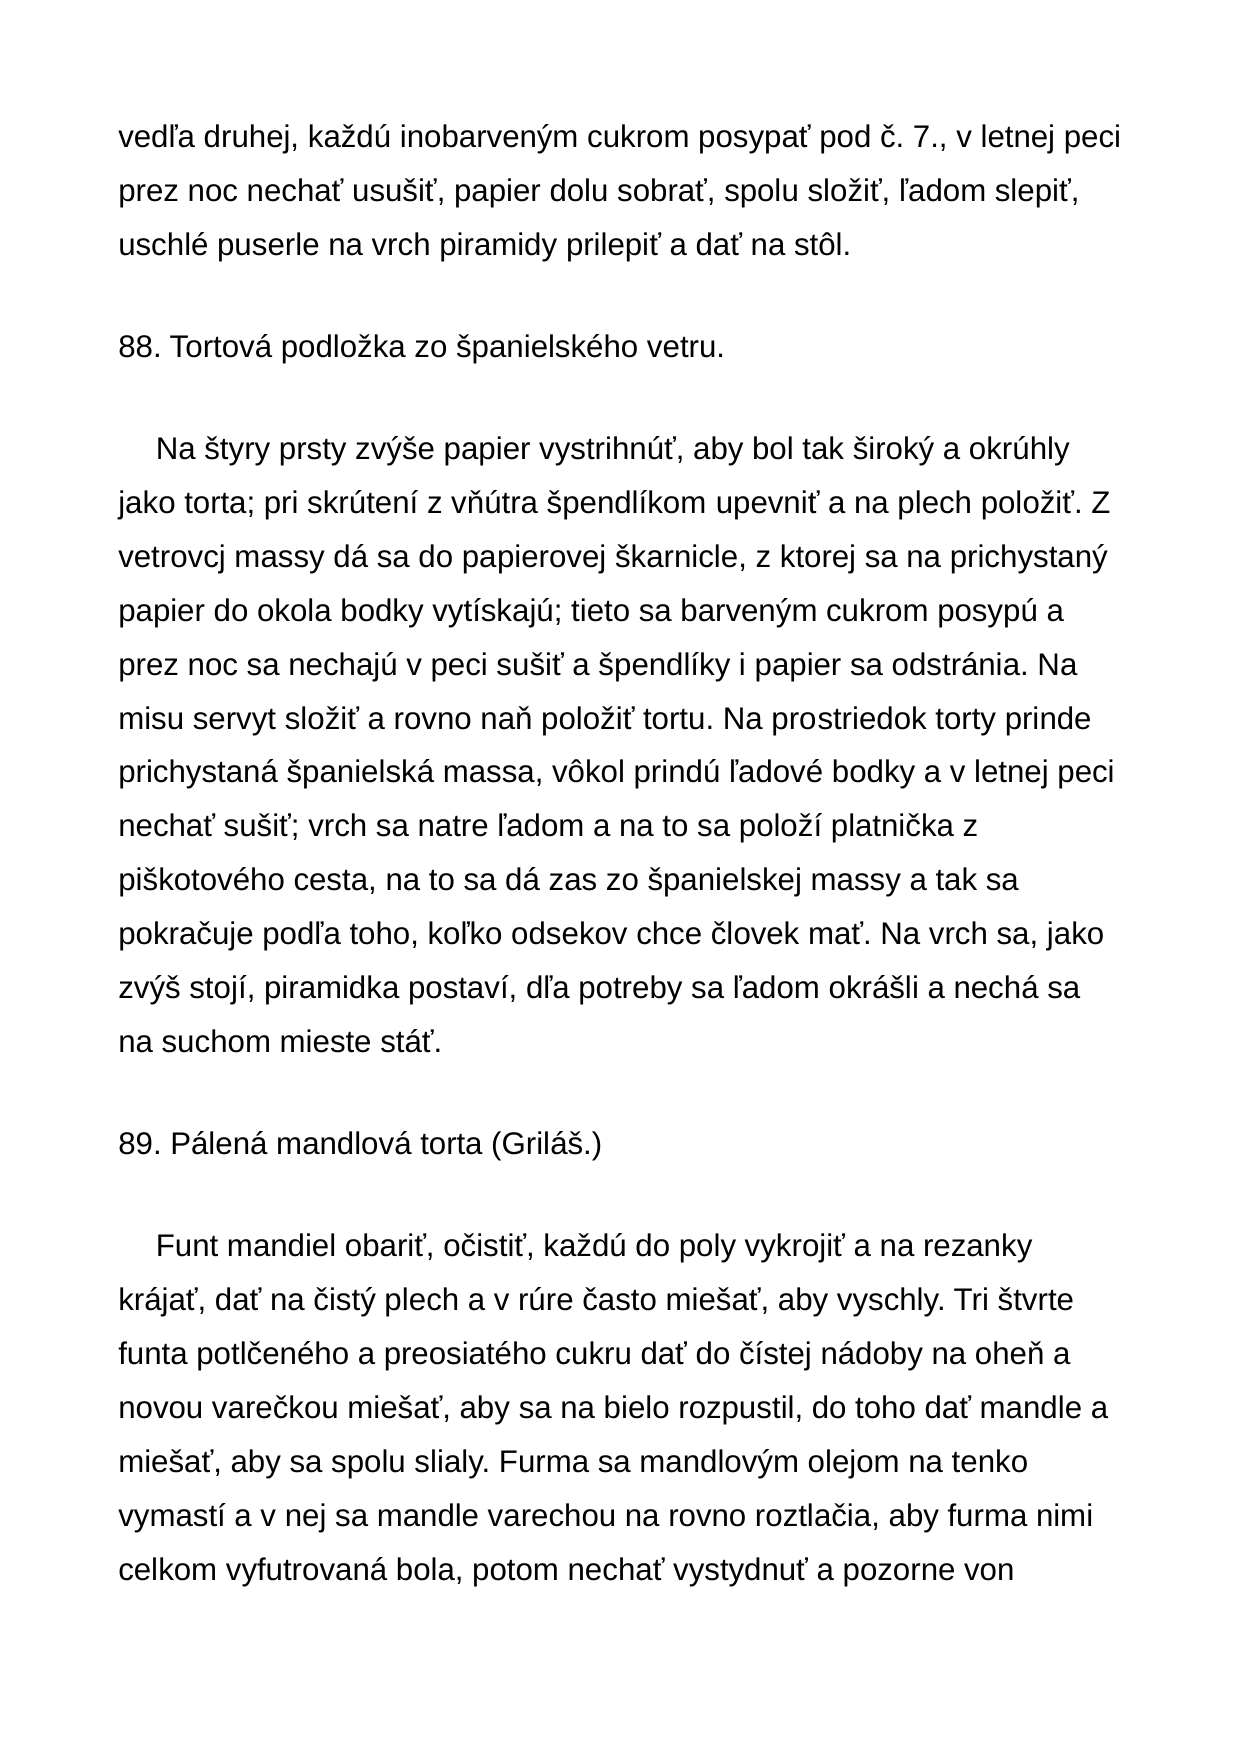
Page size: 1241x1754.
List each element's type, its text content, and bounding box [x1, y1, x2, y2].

text 89. Pálená mandlová torta (Griláš.) [118, 1125, 1122, 1161]
text Na štyry prsty zvýše papier vystrihnúť, aby bol tak široký a okrúhly jako torta; pri skrútení z vňútra špendlíkom upevniť a na plech položiť. Z vetrovcj massy dá sa do pa­pierovej škarnicle, z ktorej sa na prichystaný papier do okola bodky vytískajú; tieto sa barveným cukrom posypú a prez noc sa nechajú v peci sušiť a špendlíky i papier sa odstránia. Na misu servyt složiť a rovno naň položiť tortu. Na pro­striedok torty prinde prichystaná španielská massa, vôkol prindú ľadové bodky a v letnej peci nechať sušiť; vrch sa natre ľadom a na to sa položí platnička z piškotového cesta, na to sa dá zas zo španielskej massy a tak sa pokračuje podľa toho, koľko odsekov chce človek mať. Na vrch sa, jako zvýš stojí, piramidka postaví, dľa potreby sa ľadom okrášli a nechá sa na suchom mieste stáť. [118, 430, 1122, 1059]
text 88. Tortová podložka zo španielského vetru. [118, 328, 1122, 364]
text Funt mandiel obariť, očistiť, každú do poly vykrojiť a na rezanky krájať, dať na čistý plech a v rúre často miešať, aby vyschly. Tri štvrte funta potlčeného a preosiatého cukru dať do čístej nádoby na oheň a novou varečkou miešať, aby sa na bielo rozpustil, do toho dať mandle a miešať, aby sa spolu slialy. Furma sa mandlovým olejom na tenko vymastí a v nej sa mandle varechou na rovno roztlačia, aby furma nimi celkom vyfutrovaná bola, potom nechať vystydnuť a pozorne von [118, 1227, 1122, 1586]
text vedľa druhej, každú inobarveným cukrom posypať pod č. 7., v letnej peci prez noc nechať usušiť, papier dolu sobrať, spolu složiť, ľadom slepiť, uschlé puserle na vrch piramidy prilepiť a dať na stôl. [118, 118, 1122, 262]
